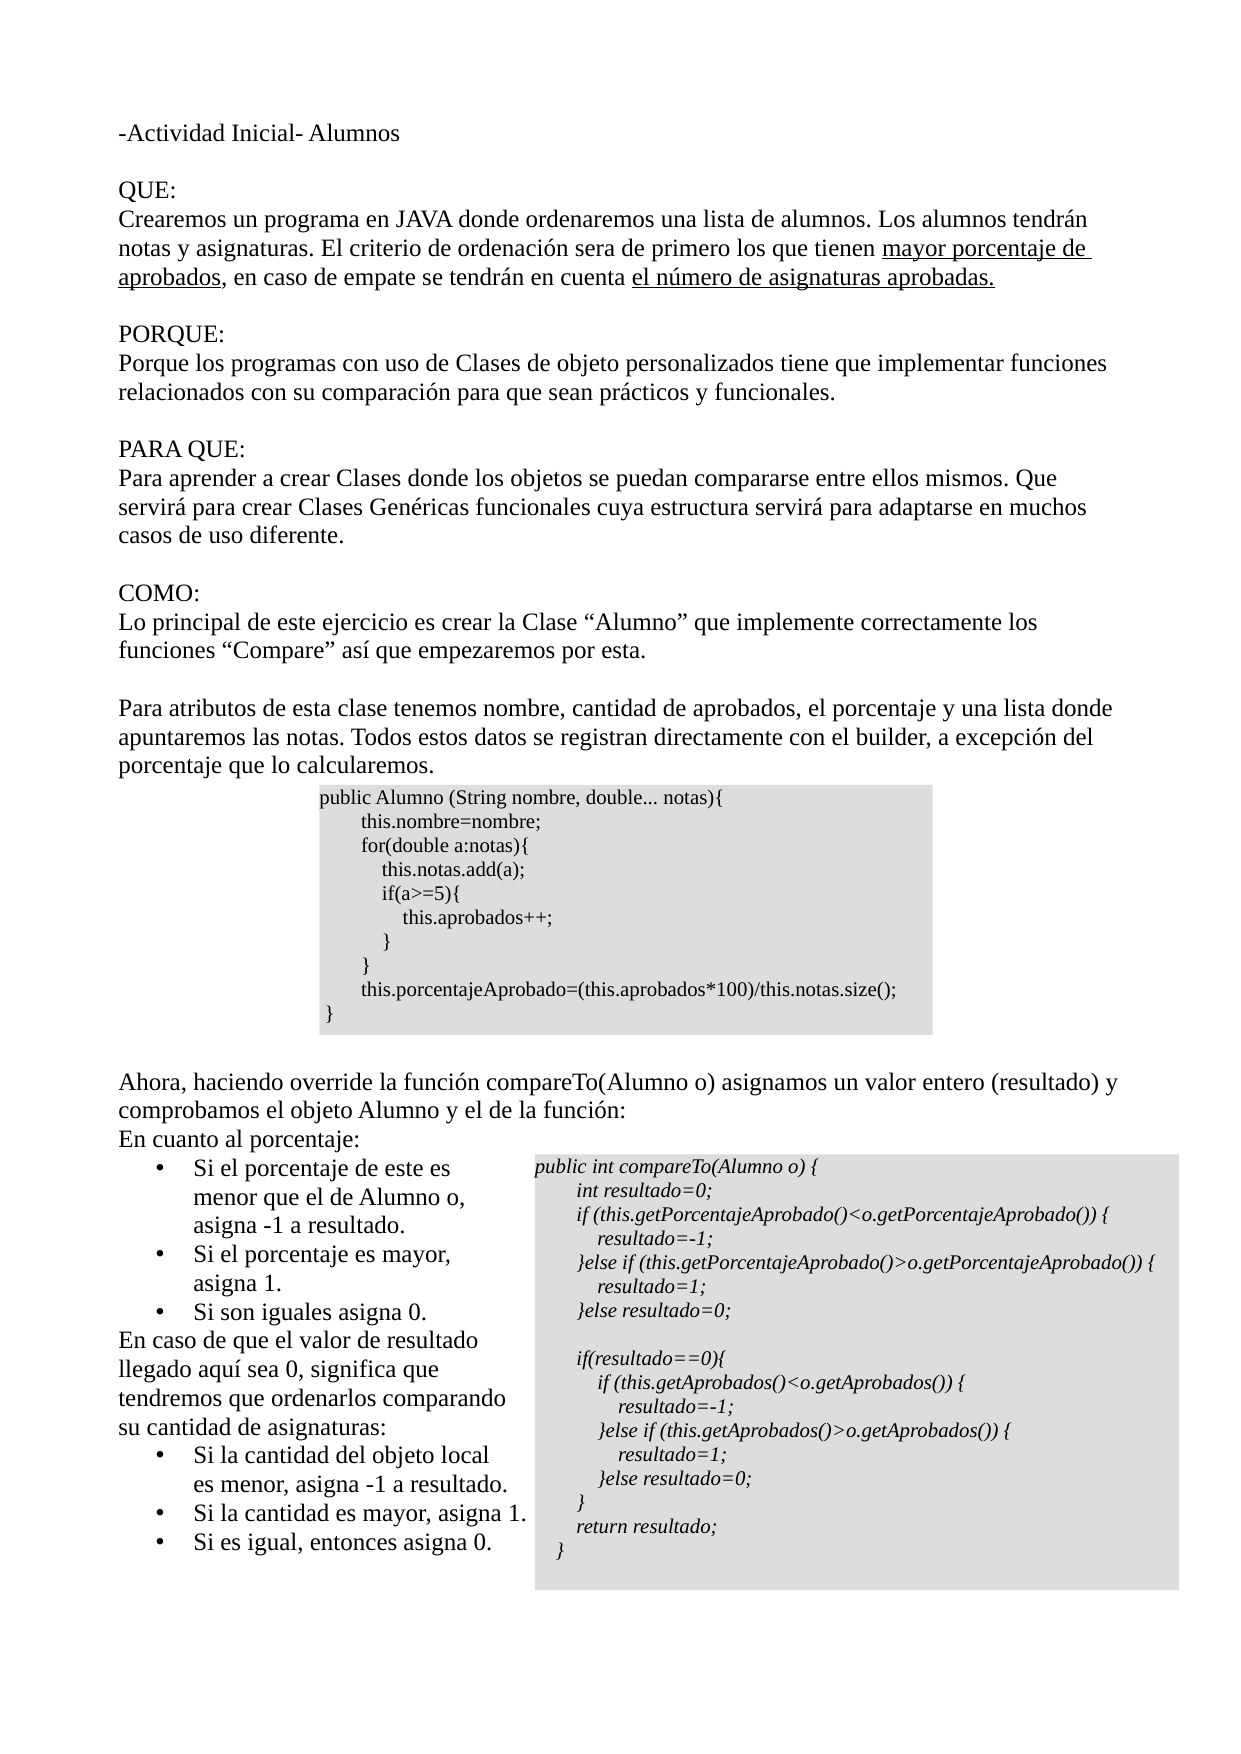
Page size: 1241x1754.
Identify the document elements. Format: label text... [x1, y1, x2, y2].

text PORQUE: [118, 319, 1122, 348]
list Si son iguales asigna 0. [156, 1297, 534, 1326]
text tendremos que ordenarlos comparando [118, 1383, 534, 1412]
list Si la cantidad del objeto local [156, 1441, 534, 1469]
text COMO: [118, 578, 1122, 607]
text Para aprender a crear Clases donde los objetos se puedan compararse entre ellos mismos. Que servirá para crear Clases Genéricas funcionales cuya estructura servirá para adaptarse en muchos casos de uso diferente. [118, 463, 1122, 549]
list asigna 1. [156, 1268, 534, 1297]
text Lo principal de este ejercicio es crear la Clase “Alumno” que implemente correctamente los funciones “Compare” así que empezaremos por esta. [118, 607, 1122, 664]
list Si el porcentaje es mayor, [156, 1239, 534, 1268]
text PARA QUE: [118, 434, 1122, 463]
list asigna -1 a resultado. [156, 1211, 534, 1239]
list Si el porcentaje de este es [156, 1153, 1122, 1182]
text QUE: [118, 176, 1122, 204]
text -Actividad Inicial- Alumnos [118, 118, 1122, 147]
list es menor, asigna -1 a resultado. [156, 1469, 534, 1498]
text Ahora, haciendo override la función compareTo(Alumno o) asignamos un valor entero (resultado) y comprobamos el objeto Alumno y el de la función: [118, 1067, 1122, 1124]
text llegado aquí sea 0, significa que [118, 1354, 534, 1383]
text su cantidad de asignaturas: [118, 1412, 534, 1441]
list Si es igual, entonces asigna 0. [156, 1527, 534, 1556]
text Para atributos de esta clase tenemos nombre, cantidad de aprobados, el porcentaje y una lista donde apuntaremos las notas. Todos estos datos se registran directamente con el builder, a excepción del porcentaje que lo calcularemos. [118, 693, 1122, 779]
text En caso de que el valor de resultado [118, 1326, 534, 1354]
text Crearemos un programa en JAVA donde ordenaremos una lista de alumnos. Los alumnos tendrán notas y asignaturas. El criterio de ordenación sera de primero los que tienen mayor porcentaje de aprobados, en caso de empate se tendrán en cuenta el número de asignaturas aprobadas. [118, 204, 1122, 291]
list Si la cantidad es mayor, asigna 1. [156, 1498, 534, 1527]
list menor que el de Alumno o, [156, 1182, 534, 1211]
text Porque los programas con uso de Clases de objeto personalizados tiene que implementar funciones relacionados con su comparación para que sean prácticos y funcionales. [118, 348, 1122, 406]
text En cuanto al porcentaje: [118, 1124, 1122, 1153]
